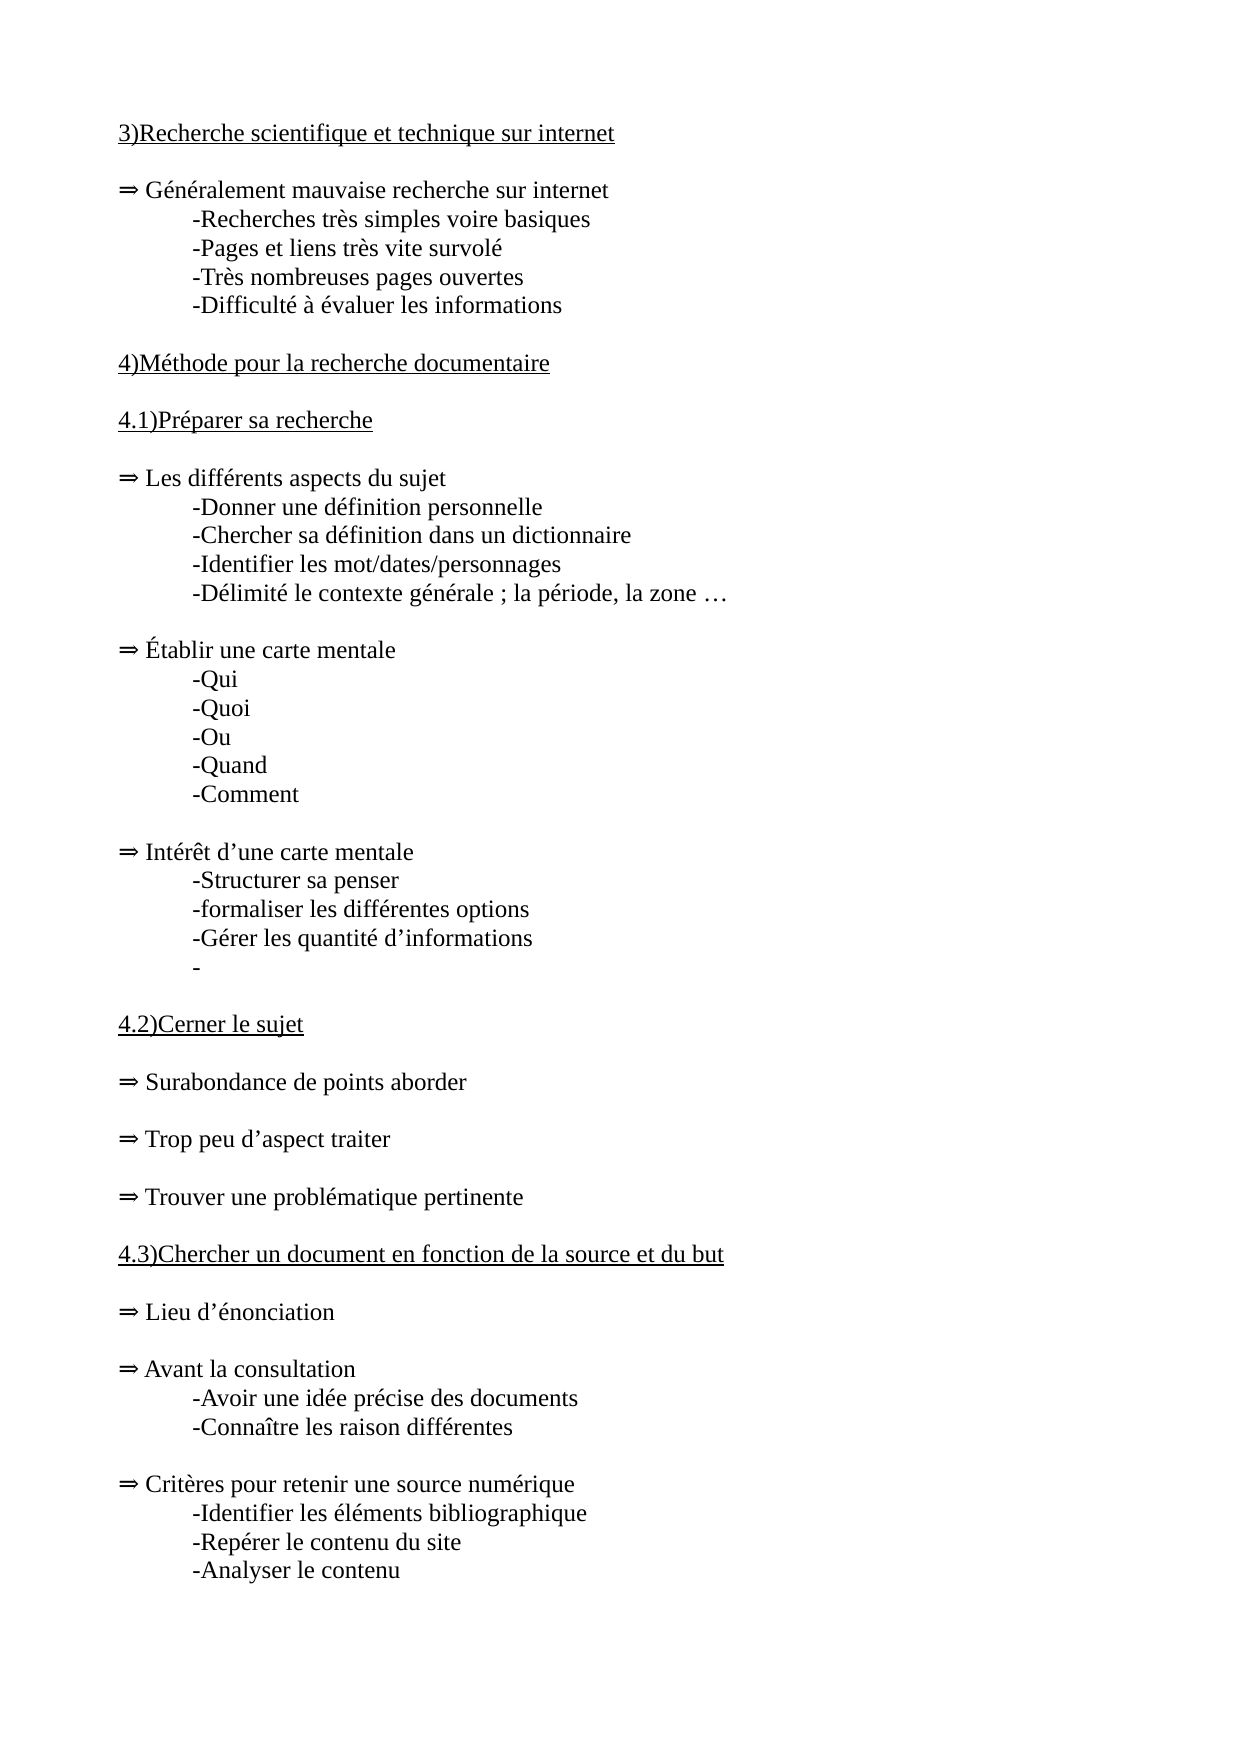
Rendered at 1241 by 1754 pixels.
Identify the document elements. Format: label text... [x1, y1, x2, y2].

text -Difficulté à évaluer les informations [118, 291, 1122, 319]
text 4.3)Chercher un document en fonction de la source et du but [118, 1239, 1122, 1268]
text -formaliser les différentes options [118, 894, 1122, 923]
text ⇒ Généralement mauvaise recherche sur internet [118, 176, 1122, 204]
text ⇒ Les différents aspects du sujet [118, 463, 1122, 492]
text 3)Recherche scientifique et technique sur internet [118, 118, 1122, 147]
text -Repérer le contenu du site [118, 1527, 1122, 1556]
text -Gérer les quantité d’informations [118, 923, 1122, 952]
text -Donner une définition personnelle [118, 492, 1122, 521]
text -Connaître les raison différentes [118, 1412, 1122, 1441]
text -Recherches très simples voire basiques [118, 204, 1122, 233]
text -Délimité le contexte générale ; la période, la zone … [118, 578, 1122, 607]
text 4.1)Préparer sa recherche [118, 406, 1122, 434]
text ⇒ Avant la consultation [118, 1354, 1122, 1383]
text ⇒ Établir une carte mentale [118, 636, 1122, 664]
text -Qui [118, 664, 1122, 693]
text -Chercher sa définition dans un dictionnaire [118, 521, 1122, 549]
text -Ou [118, 722, 1122, 751]
text ⇒ Lieu d’énonciation [118, 1297, 1122, 1326]
text ⇒ Intérêt d’une carte mentale [118, 837, 1122, 866]
text ⇒ Trop peu d’aspect traiter [118, 1124, 1122, 1153]
text -Analyser le contenu [118, 1556, 1122, 1584]
text ⇒ Trouver une problématique pertinente [118, 1182, 1122, 1211]
text -Comment [118, 779, 1122, 808]
text ⇒ Critères pour retenir une source numérique [118, 1469, 1122, 1498]
text -Identifier les éléments bibliographique [118, 1498, 1122, 1527]
text -Identifier les mot/dates/personnages [118, 549, 1122, 578]
text 4)Méthode pour la recherche documentaire [118, 348, 1122, 377]
text -Très nombreuses pages ouvertes [118, 262, 1122, 291]
text -Quoi [118, 693, 1122, 722]
text - [118, 952, 1122, 981]
text ⇒ Surabondance de points aborder [118, 1067, 1122, 1096]
text -Quand [118, 751, 1122, 779]
text -Avoir une idée précise des documents [118, 1383, 1122, 1412]
text -Pages et liens très vite survolé [118, 233, 1122, 262]
text 4.2)Cerner le sujet [118, 1009, 1122, 1038]
text -Structurer sa penser [118, 866, 1122, 894]
